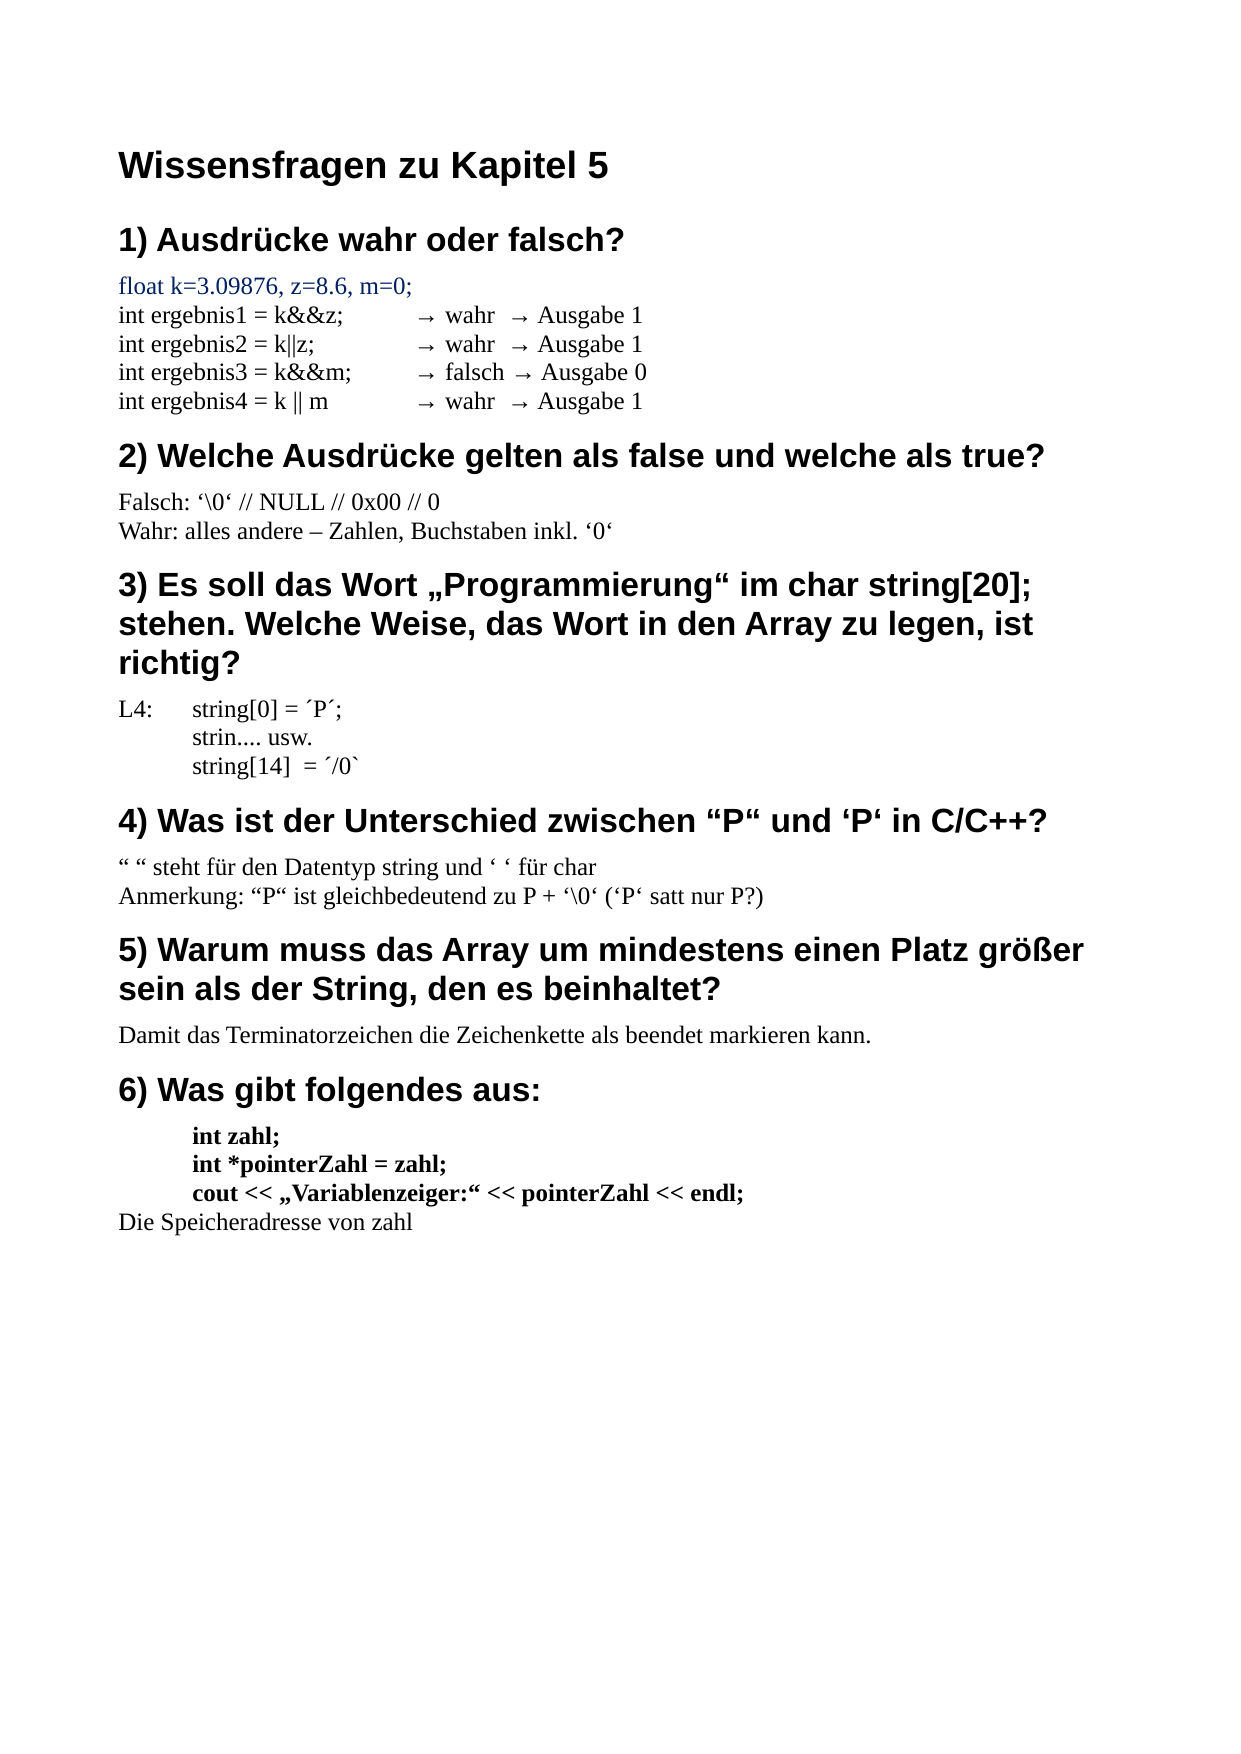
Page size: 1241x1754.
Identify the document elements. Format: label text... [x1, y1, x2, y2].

text float k=3.09876, z=8.6, m=0; [118, 271, 1122, 300]
text Anmerkung: “P“ ist gleichbedeutend zu P + ‘\0‘ (‘P‘ satt nur P?) [118, 881, 1122, 909]
text Wahr: alles andere – Zahlen, Buchstaben inkl. ‘0‘ [118, 516, 1122, 544]
text int *pointerZahl = zahl; [118, 1149, 1122, 1178]
subtitle 5) Warum muss das Array um mindestens einen Platz größer sein als der String, den es beinhaltet? [118, 930, 1122, 1008]
text strin.... usw. [118, 722, 1122, 751]
subtitle 2) Welche Ausdrücke gelten als false und welche als true? [118, 436, 1122, 474]
text Falsch: ‘\0‘ // NULL // 0x00 // 0 [118, 487, 1122, 516]
text cout << „Variablenzeiger:“ << pointerZahl << endl; [118, 1178, 1122, 1207]
text Die Speicheradresse von zahl [118, 1207, 1122, 1236]
subtitle 3) Es soll das Wort „Programmierung“ im char string[20]; stehen. Welche Weise, das Wort in den Array zu legen, ist richtig? [118, 565, 1122, 681]
text L4: string[0] = ´P´; [118, 694, 1122, 722]
text int ergebnis1 = k&&z; → wahr → Ausgabe 1 [118, 300, 1122, 329]
text int zahl; [118, 1121, 1122, 1149]
text int ergebnis2 = k||z; → wahr → Ausgabe 1 [118, 329, 1122, 357]
text int ergebnis3 = k&&m; → falsch → Ausgabe 0 [118, 357, 1122, 386]
subtitle Wissensfragen zu Kapitel 5 [118, 143, 1122, 187]
subtitle 1) Ausdrücke wahr oder falsch? [118, 220, 1122, 259]
text string[14] = ´/0` [118, 751, 1122, 780]
text int ergebnis4 = k || m → wahr → Ausgabe 1 [118, 386, 1122, 415]
subtitle 6) Was gibt folgendes aus: [118, 1070, 1122, 1108]
text “ “ steht für den Datentyp string und ‘ ‘ für char [118, 852, 1122, 881]
subtitle 4) Was ist der Unterschied zwischen “P“ und ‘P‘ in C/C++? [118, 801, 1122, 839]
text Damit das Terminatorzeichen die Zeichenkette als beendet markieren kann. [118, 1020, 1122, 1049]
